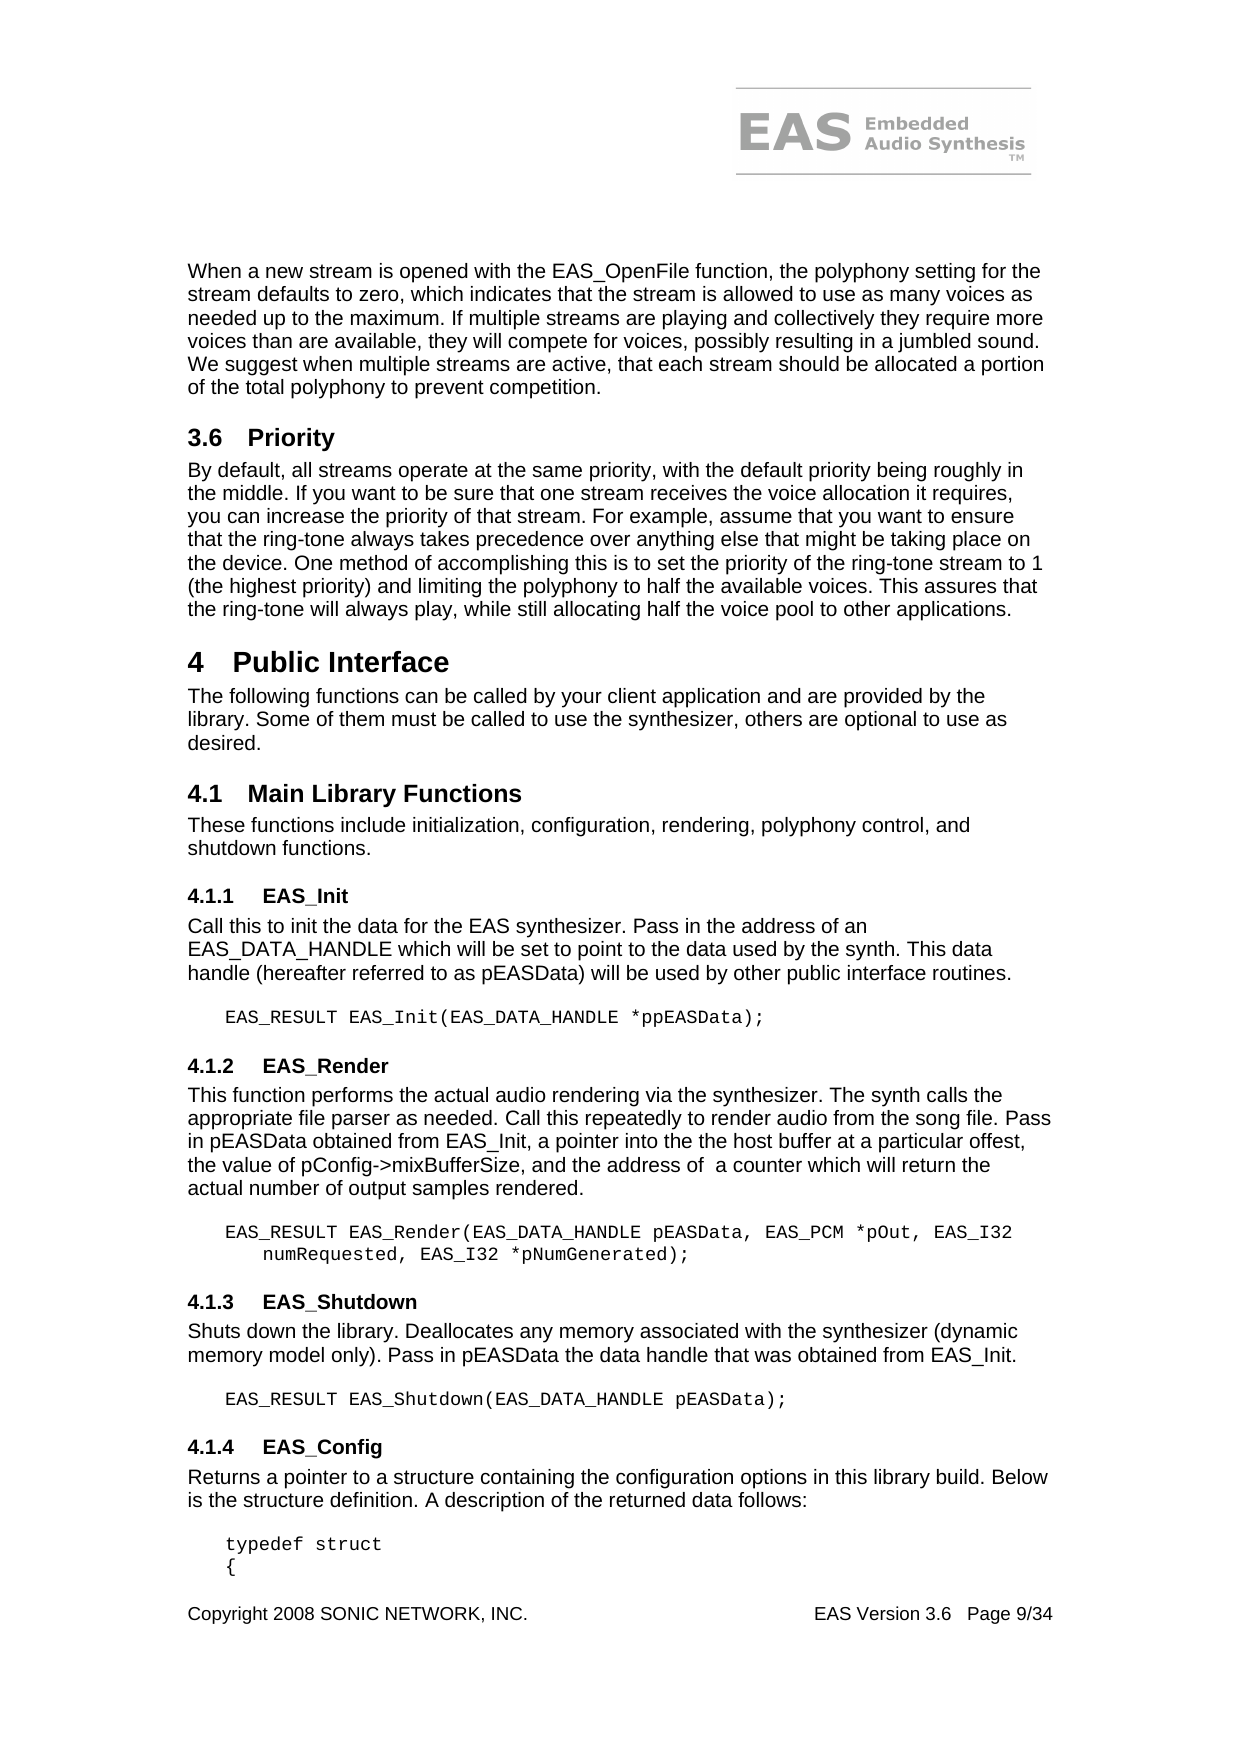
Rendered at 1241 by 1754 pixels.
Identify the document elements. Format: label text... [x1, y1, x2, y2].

subtitle EAS_Init [187, 885, 1053, 908]
text Call this to init the data for the EAS synthesizer. Pass in the address of an EAS_DATA_HANDLE which will be set to point to the data used by the synth. This data handle (hereafter referred to as pEASData) will be used by other public interface routines. [187, 914, 1053, 984]
picture [732, 84, 1037, 181]
subtitle EAS_Config [187, 1436, 1053, 1459]
text The following functions can be called by your client application and are provided by the library. Some of them must be called to use the synthesizer, others are optional to use as desired. [187, 685, 1053, 754]
text { [225, 1556, 1053, 1578]
text When a new stream is opened with the EAS_OpenFile function, the polyphony setting for the stream defaults to zero, which indicates that the stream is allowed to use as many voices as needed up to the maximum. If multiple streams are playing and collectively they require more voices than are available, they will compete for voices, possibly resulting in a jumbled sound. We suggest when multiple streams are active, that each stream should be allocated a portion of the total polyphony to prevent competition. [187, 260, 1053, 399]
text Shuts down the library. Deallocates any memory associated with the synthesizer (dynamic memory model only). Pass in pEASData the data handle that was obtained from EAS_Init. [187, 1320, 1053, 1366]
subtitle EAS_Render [187, 1054, 1053, 1077]
subtitle EAS_Shutdown [187, 1291, 1053, 1314]
text By default, all streams operate at the same priority, with the default priority being roughly in the middle. If you want to be sure that one stream receives the voice allocation it requires, you can increase the priority of that stream. For example, assume that you want to ensure that the ring-tone always takes precedence over anything else that might be taking place on the device. One method of accomplishing this is to set the priority of the ring-tone stream to 1 (the highest priority) and limiting the polyphony to half the available voices. This assures that the ring-tone will always play, while still allocating half the voice pool to other applications. [187, 458, 1053, 621]
subtitle Public Interface [187, 646, 1053, 678]
subtitle Priority [187, 424, 1053, 452]
text Returns a pointer to a structure containing the configuration options in this library build. Below is the structure definition. A description of the returned data follows: [187, 1465, 1053, 1512]
text typedef struct [225, 1535, 1053, 1556]
text EAS_RESULT EAS_Init(EAS_DATA_HANDLE *ppEASData); [225, 1008, 1053, 1029]
subtitle Main Library Functions [187, 779, 1053, 807]
text These functions include initialization, configuration, rendering, polyphony control, and shutdown functions. [187, 814, 1053, 860]
text EAS_RESULT EAS_Render(EAS_DATA_HANDLE pEASData, EAS_PCM *pOut, EAS_I32 numRequested, EAS_I32 *pNumGenerated); [225, 1223, 1053, 1266]
text This function performs the actual audio rendering via the synthesizer. The synth calls the appropriate file parser as needed. Call this repeatedly to render audio from the song file. Pass in pEASData obtained from EAS_Init, a pointer into the the host buffer at a particular offest, the value of pConfig->mixBufferSize, and the address of a counter which will return the actual number of output samples rendered. [187, 1084, 1053, 1200]
text EAS_RESULT EAS_Shutdown(EAS_DATA_HANDLE pEASData); [225, 1390, 1053, 1411]
